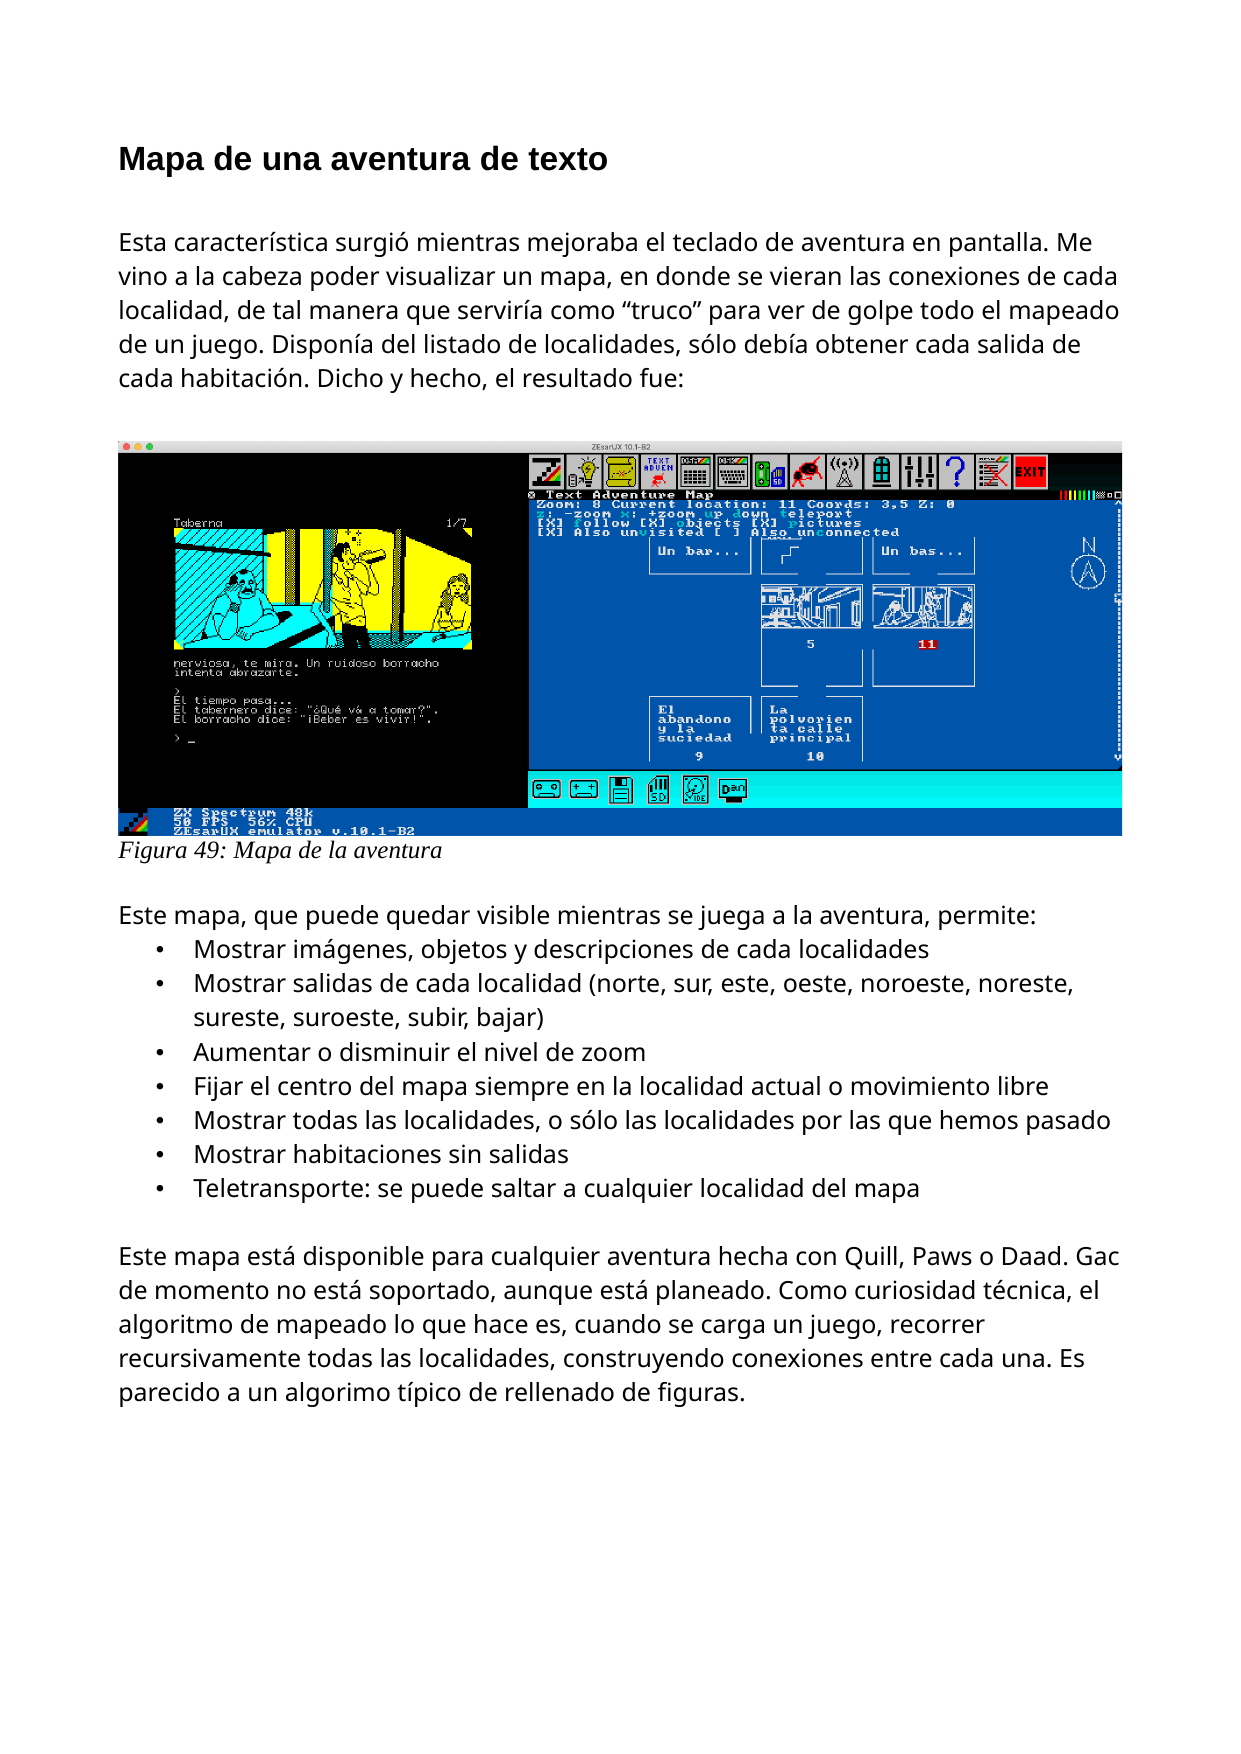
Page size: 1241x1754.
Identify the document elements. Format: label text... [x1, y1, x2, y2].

list Mostrar imágenes, objetos y descripciones de cada localidades [156, 932, 1122, 966]
picture [118, 441, 1123, 836]
list Mostrar todas las localidades, o sólo las localidades por las que hemos pasado [156, 1102, 1122, 1136]
list Mostrar habitaciones sin salidas [156, 1136, 1122, 1170]
text Este mapa, que puede quedar visible mientras se juega a la aventura, permite: [118, 898, 1122, 932]
text Este mapa está disponible para cualquier aventura hecha con Quill, Paws o Daad. Gac de momento no está soportado, aunque está planeado. Como curiosidad técnica, el algoritmo de mapeado lo que hace es, cuando se carga un juego, recorrer recursivamente todas las localidades, construyendo conexiones entre cada una. Es parecido a un algorimo típico de rellenado de figuras. [118, 1238, 1122, 1409]
text Figura 49: Mapa de la aventura [118, 836, 1122, 864]
list Aumentar o disminuir el nivel de zoom [156, 1034, 1122, 1068]
text Esta característica surgió mientras mejoraba el teclado de aventura en pantalla. Me vino a la cabeza poder visualizar un mapa, en donde se vieran las conexiones de cada localidad, de tal manera que serviría como “truco” para ver de golpe todo el mapeado de un juego. Disponía del listado de localidades, sólo debía obtener cada salida de cada habitación. Dicho y hecho, el resultado fue: [118, 224, 1122, 394]
subtitle Mapa de una aventura de texto [118, 139, 1122, 178]
list Mostrar salidas de cada localidad (norte, sur, este, oeste, noroeste, noreste, sureste, suroeste, subir, bajar) [156, 966, 1122, 1034]
list Teletransporte: se puede saltar a cualquier localidad del mapa [156, 1170, 1122, 1204]
list Fijar el centro del mapa siempre en la localidad actual o movimiento libre [156, 1068, 1122, 1102]
